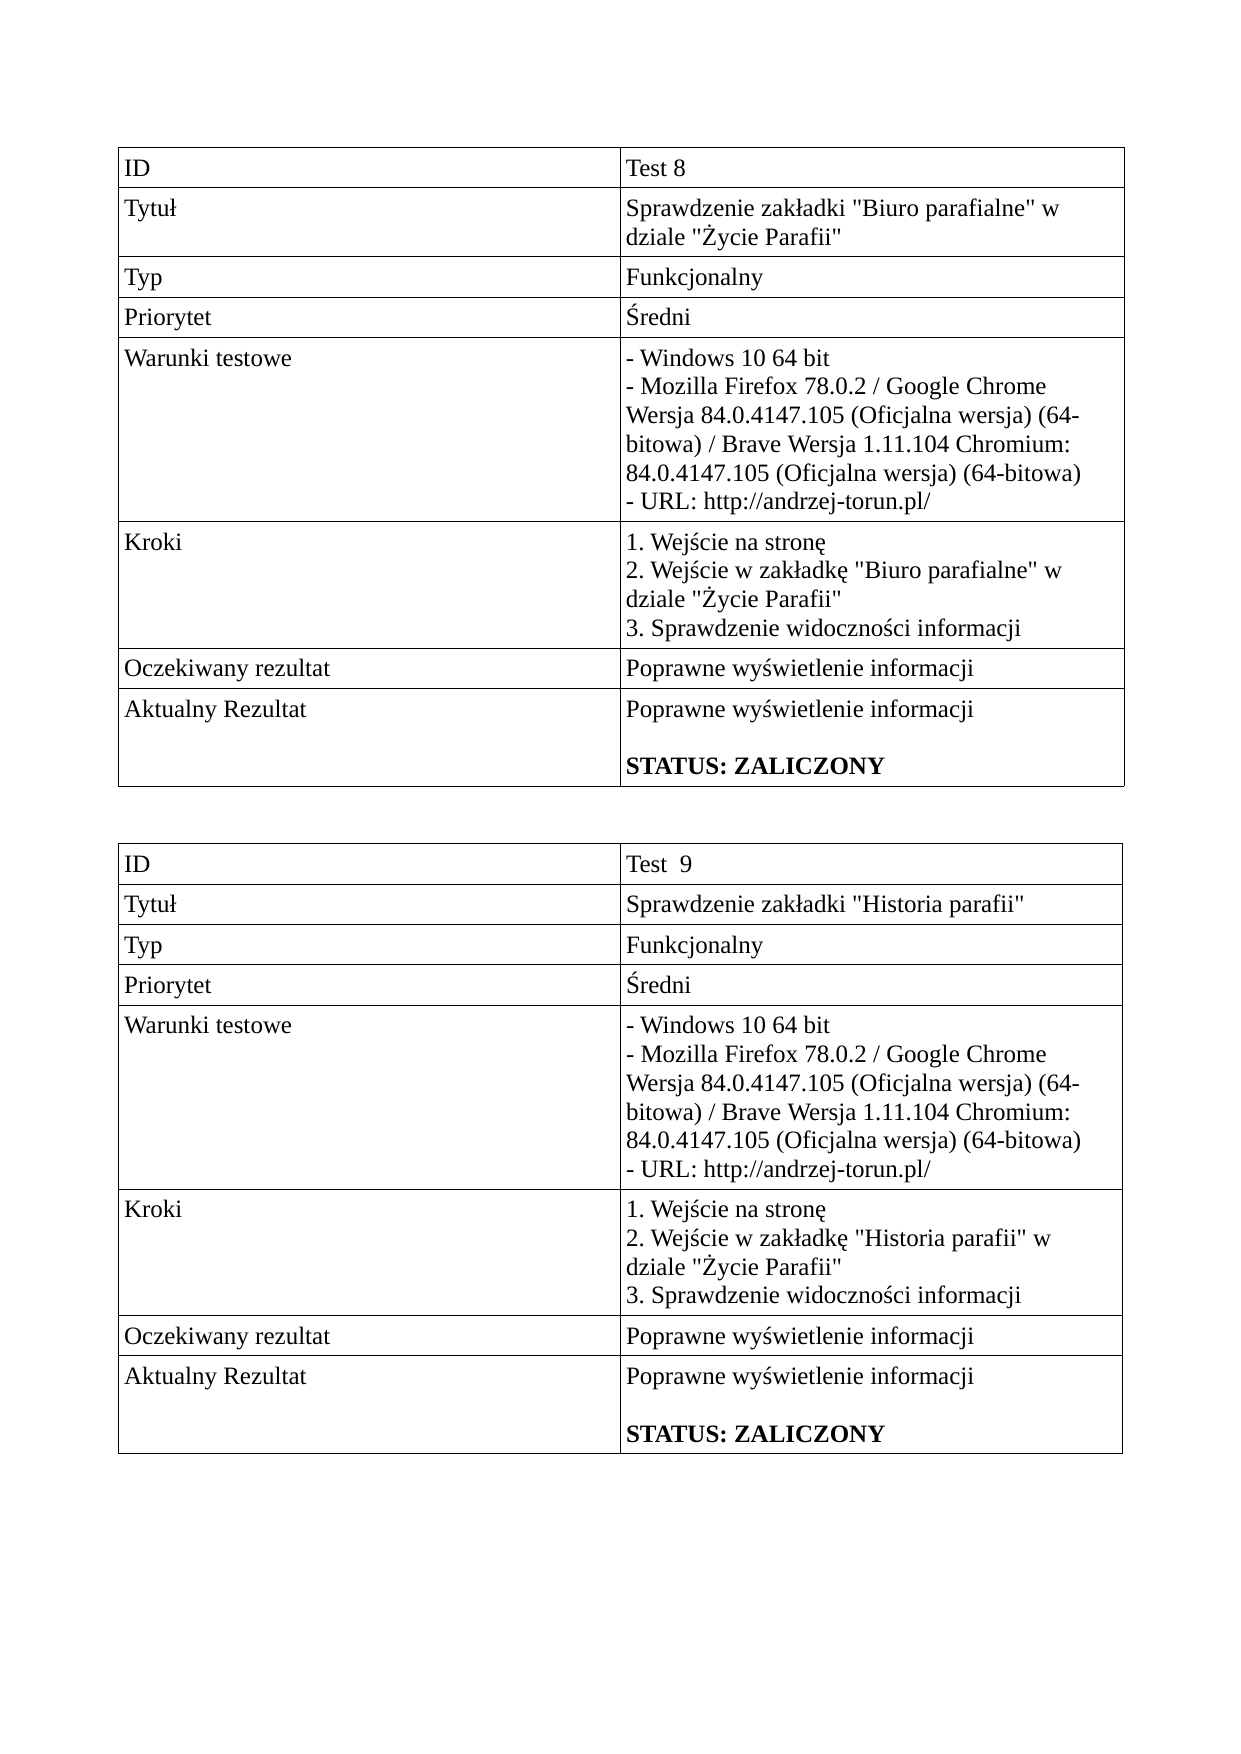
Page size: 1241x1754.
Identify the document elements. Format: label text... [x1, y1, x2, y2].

table_cell Oczekiwany rezultat [119, 649, 620, 688]
table_cell - Windows 10 64 bit - Mozilla Firefox 78.0.2 / Google Chrome Wersja 84.0.4147.105 (Oficjalna wersja) (64-bitowa) / Brave Wersja 1.11.104 Chromium: 84.0.4147.105 (Oficjalna wersja) (64-bitowa) - URL: http://andrzej-torun.pl/ [621, 338, 1124, 521]
table_cell Typ [119, 925, 620, 964]
table_cell Kroki [119, 522, 620, 647]
table_cell Sprawdzenie zakładki "Biuro parafialne" w dziale "Życie Parafii" [621, 188, 1124, 256]
table_cell Sprawdzenie zakładki "Historia parafii" [621, 885, 1122, 924]
table_cell Funkcjonalny [621, 257, 1124, 297]
table_cell Priorytet [119, 965, 620, 1004]
table_cell Typ [119, 257, 620, 297]
table_cell Poprawne wyświetlenie informacji STATUS: ZALICZONY [621, 689, 1124, 786]
table_cell Funkcjonalny [621, 925, 1122, 964]
table_header ID [119, 844, 620, 883]
table_cell 1. Wejście na stronę 2. Wejście w zakładkę "Biuro parafialne" w dziale "Życie Parafii" 3. Sprawdzenie widoczności informacji [621, 522, 1124, 647]
table_header Test 9 [621, 844, 1122, 883]
table_cell Tytuł [119, 188, 620, 256]
table_header Test 8 [621, 148, 1124, 187]
table_cell Oczekiwany rezultat [119, 1316, 620, 1355]
table_cell Tytuł [119, 885, 620, 924]
table_cell 1. Wejście na stronę 2. Wejście w zakładkę "Historia parafii" w dziale "Życie Parafii" 3. Sprawdzenie widoczności informacji [621, 1190, 1122, 1315]
table_header ID [119, 148, 620, 187]
table_cell Aktualny Rezultat [119, 1356, 620, 1453]
table_cell Priorytet [119, 298, 620, 337]
table_cell Poprawne wyświetlenie informacji [621, 1316, 1122, 1355]
table_cell Poprawne wyświetlenie informacji [621, 649, 1124, 688]
table_cell Poprawne wyświetlenie informacji STATUS: ZALICZONY [621, 1356, 1122, 1453]
table_cell Aktualny Rezultat [119, 689, 620, 786]
table_cell Kroki [119, 1190, 620, 1315]
table_cell Średni [621, 965, 1122, 1004]
table_cell - Windows 10 64 bit - Mozilla Firefox 78.0.2 / Google Chrome Wersja 84.0.4147.105 (Oficjalna wersja) (64-bitowa) / Brave Wersja 1.11.104 Chromium: 84.0.4147.105 (Oficjalna wersja) (64-bitowa) - URL: http://andrzej-torun.pl/ [621, 1006, 1122, 1188]
table_cell Warunki testowe [119, 1006, 620, 1188]
table_cell Średni [621, 298, 1124, 337]
table_cell Warunki testowe [119, 338, 620, 521]
